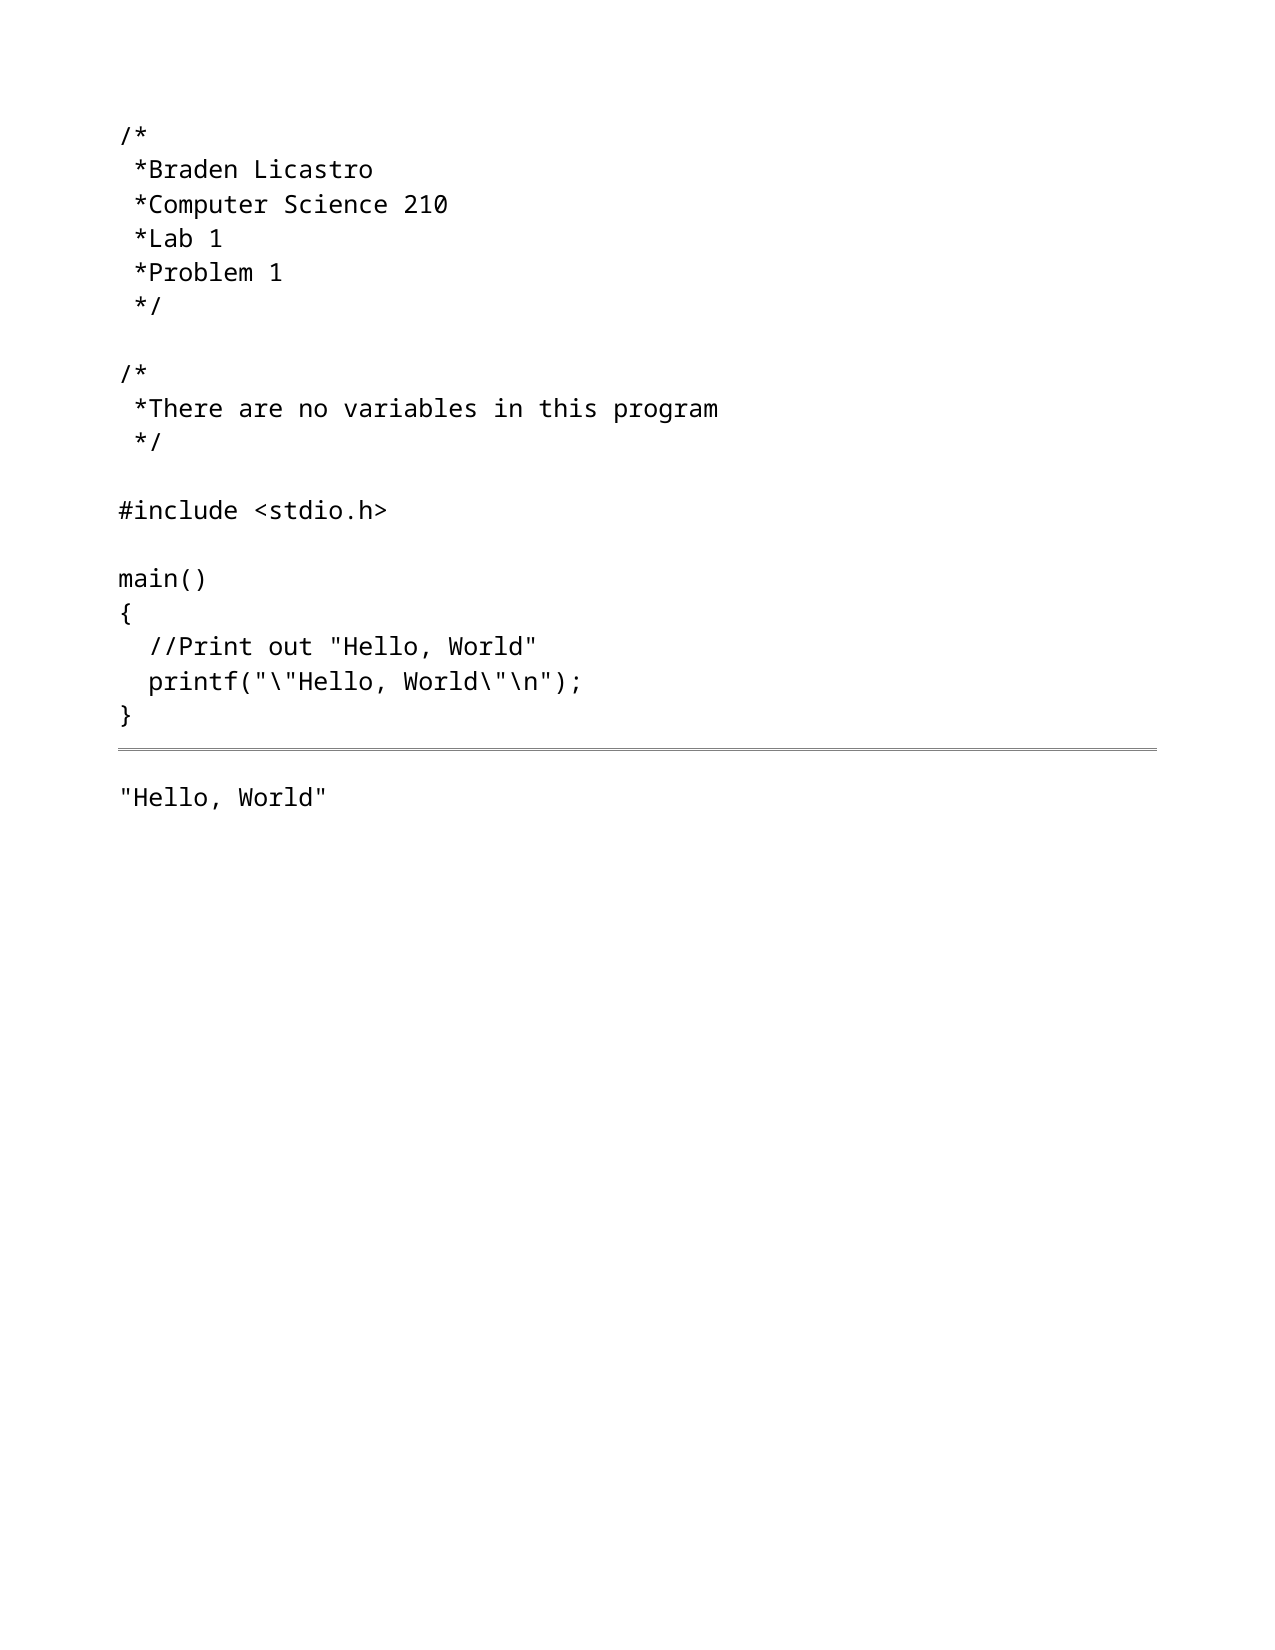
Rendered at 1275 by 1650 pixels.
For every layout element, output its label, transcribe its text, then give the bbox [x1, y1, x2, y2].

text } [118, 697, 1157, 731]
text *Problem 1 [118, 254, 1157, 288]
text { [118, 595, 1157, 629]
text "Hello, World" [118, 780, 1157, 814]
text #include <stdio.h> [118, 493, 1157, 527]
text /* [118, 357, 1157, 391]
text /* [118, 118, 1157, 152]
text *Lab 1 [118, 220, 1157, 254]
text printf("\"Hello, World\"\n"); [118, 663, 1157, 697]
text */ [118, 425, 1157, 459]
text main() [118, 561, 1157, 595]
text //Print out "Hello, World" [118, 629, 1157, 663]
text *Computer Science 210 [118, 186, 1157, 220]
text *Braden Licastro [118, 152, 1157, 186]
text */ [118, 288, 1157, 322]
text *There are no variables in this program [118, 391, 1157, 425]
